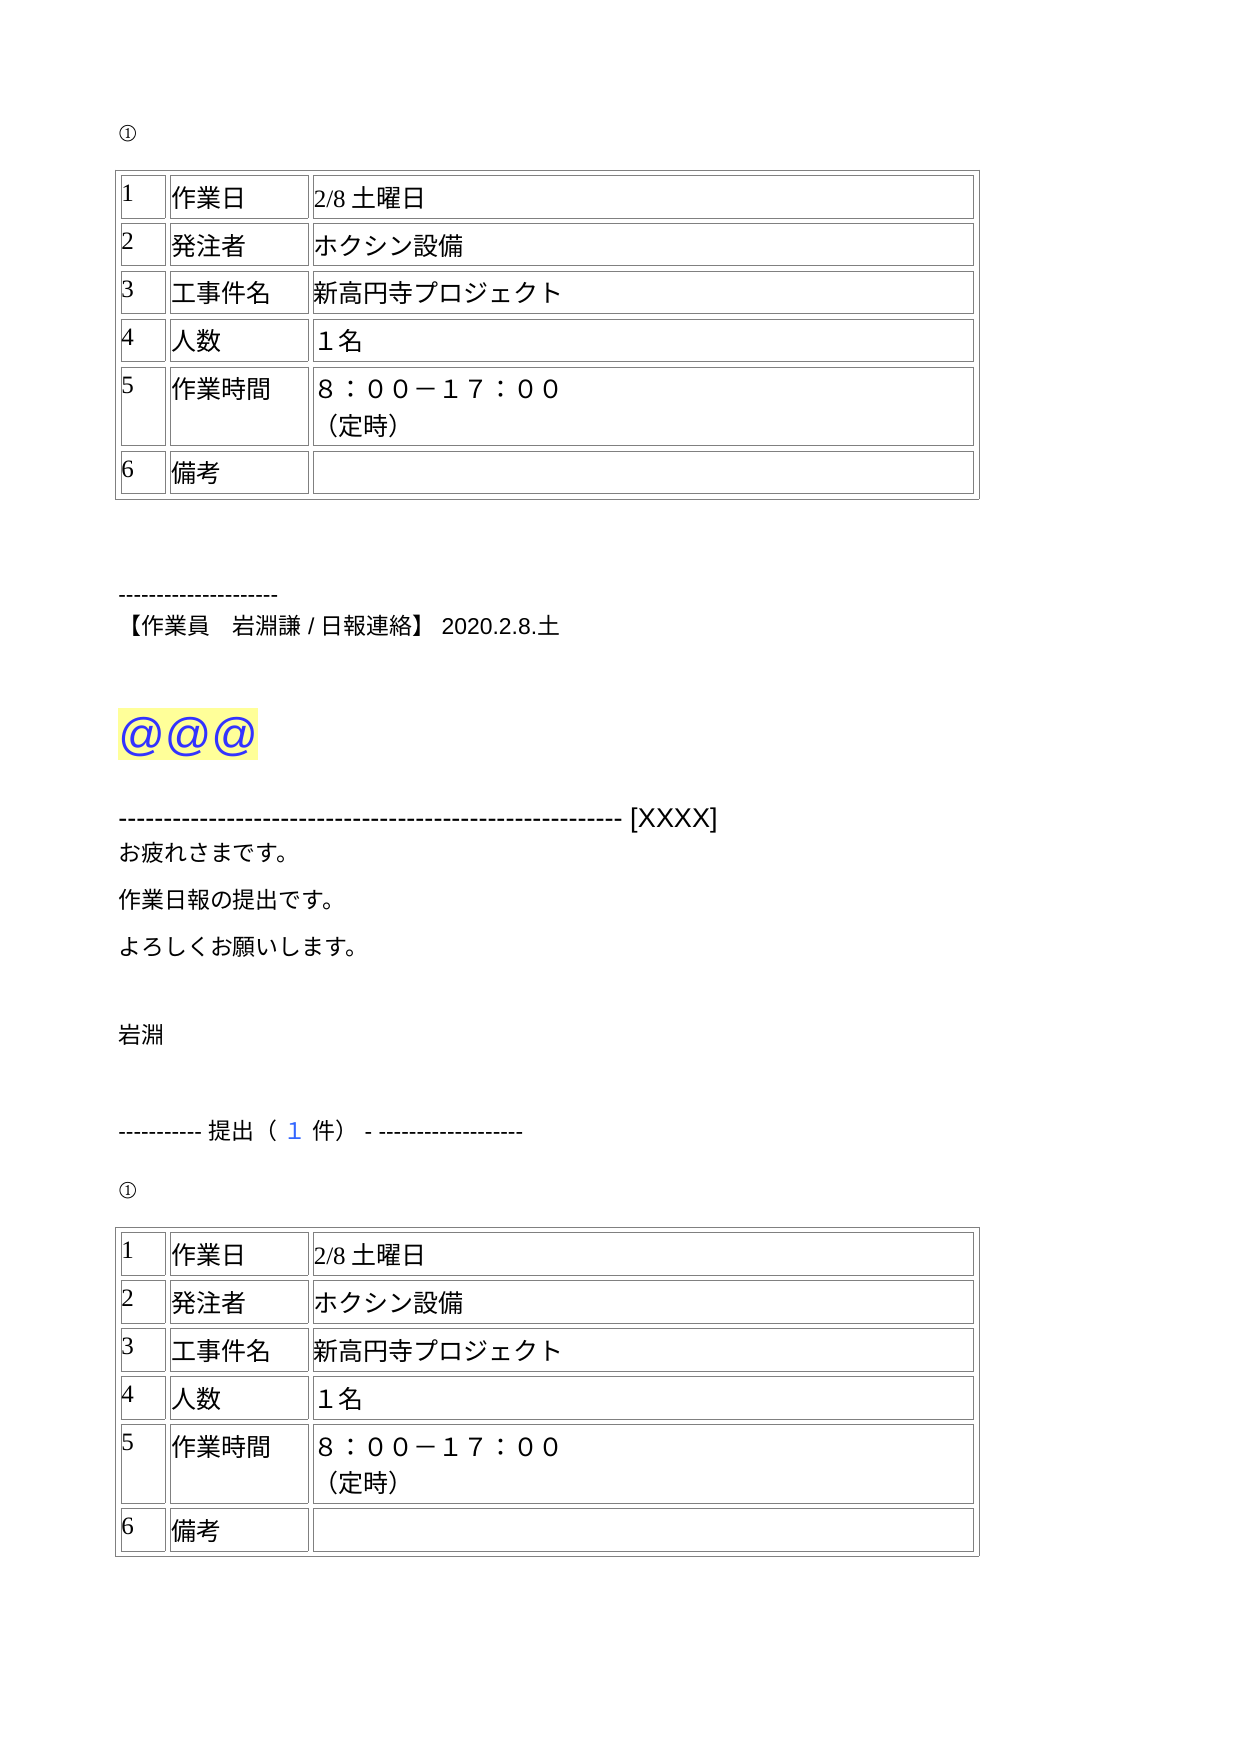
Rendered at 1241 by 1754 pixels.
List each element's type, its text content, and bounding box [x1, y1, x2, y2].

text 岩淵 [118, 1022, 1122, 1049]
table_cell 作業時間 [168, 361, 310, 445]
table_cell 2 [118, 1275, 168, 1323]
table_cell １名 [310, 1371, 976, 1418]
table_cell ホクシン設備 [310, 1275, 976, 1323]
table_cell 4 [118, 313, 168, 361]
text 【作業員 岩淵謙 / 日報連絡】 2020.2.8.土 [118, 613, 1122, 639]
table_header 作業日 [168, 1228, 310, 1275]
table_cell 工事件名 [168, 1323, 310, 1371]
text ----------- 提出（ １ 件） - ------------------- [118, 1111, 1122, 1147]
table_cell 2 [118, 218, 168, 265]
text -------------------------------------------------------- [XXXX] [118, 802, 1122, 833]
table_header 2/8 土曜日 [310, 1228, 976, 1275]
table_cell [310, 1503, 976, 1551]
table_cell 5 [118, 1419, 168, 1503]
table_cell 備考 [168, 445, 310, 493]
table_header 2/8 土曜日 [310, 171, 976, 217]
text 作業日報の提出です。 [118, 887, 1122, 913]
text ① [118, 118, 1122, 147]
table_cell 人数 [168, 313, 310, 361]
table_header 作業日 [168, 171, 310, 217]
table_cell 工事件名 [168, 265, 310, 313]
text ① [118, 1175, 1122, 1204]
table_cell ８：００－１７：００ （定時） [310, 361, 976, 445]
table_cell ８：００－１７：００ （定時） [310, 1419, 976, 1503]
table_cell 6 [118, 445, 168, 493]
table_cell 備考 [168, 1503, 310, 1551]
table_cell 発注者 [168, 1275, 310, 1323]
table_cell １名 [310, 313, 976, 361]
table_cell [310, 445, 976, 493]
table_cell [314, 452, 973, 493]
table_cell 6 [118, 1503, 168, 1551]
table_cell 4 [118, 1371, 168, 1418]
text --------------------- [118, 581, 1122, 608]
text お疲れさまです。 [118, 840, 1122, 866]
table_header 1 [118, 1228, 168, 1275]
table_header 1 [118, 171, 168, 217]
table_cell ホクシン設備 [310, 218, 976, 265]
table_cell 発注者 [168, 218, 310, 265]
table_cell 新高円寺プロジェクト [310, 1323, 976, 1371]
table_cell 3 [118, 1323, 168, 1371]
table_cell 作業時間 [168, 1419, 310, 1503]
text よろしくお願いします。 [118, 934, 1122, 960]
text @@@ [118, 707, 1122, 760]
table_cell 5 [118, 361, 168, 445]
table_cell 人数 [168, 1371, 310, 1418]
table_cell 3 [118, 265, 168, 313]
table_cell 新高円寺プロジェクト [310, 265, 976, 313]
table_cell [314, 1509, 973, 1551]
